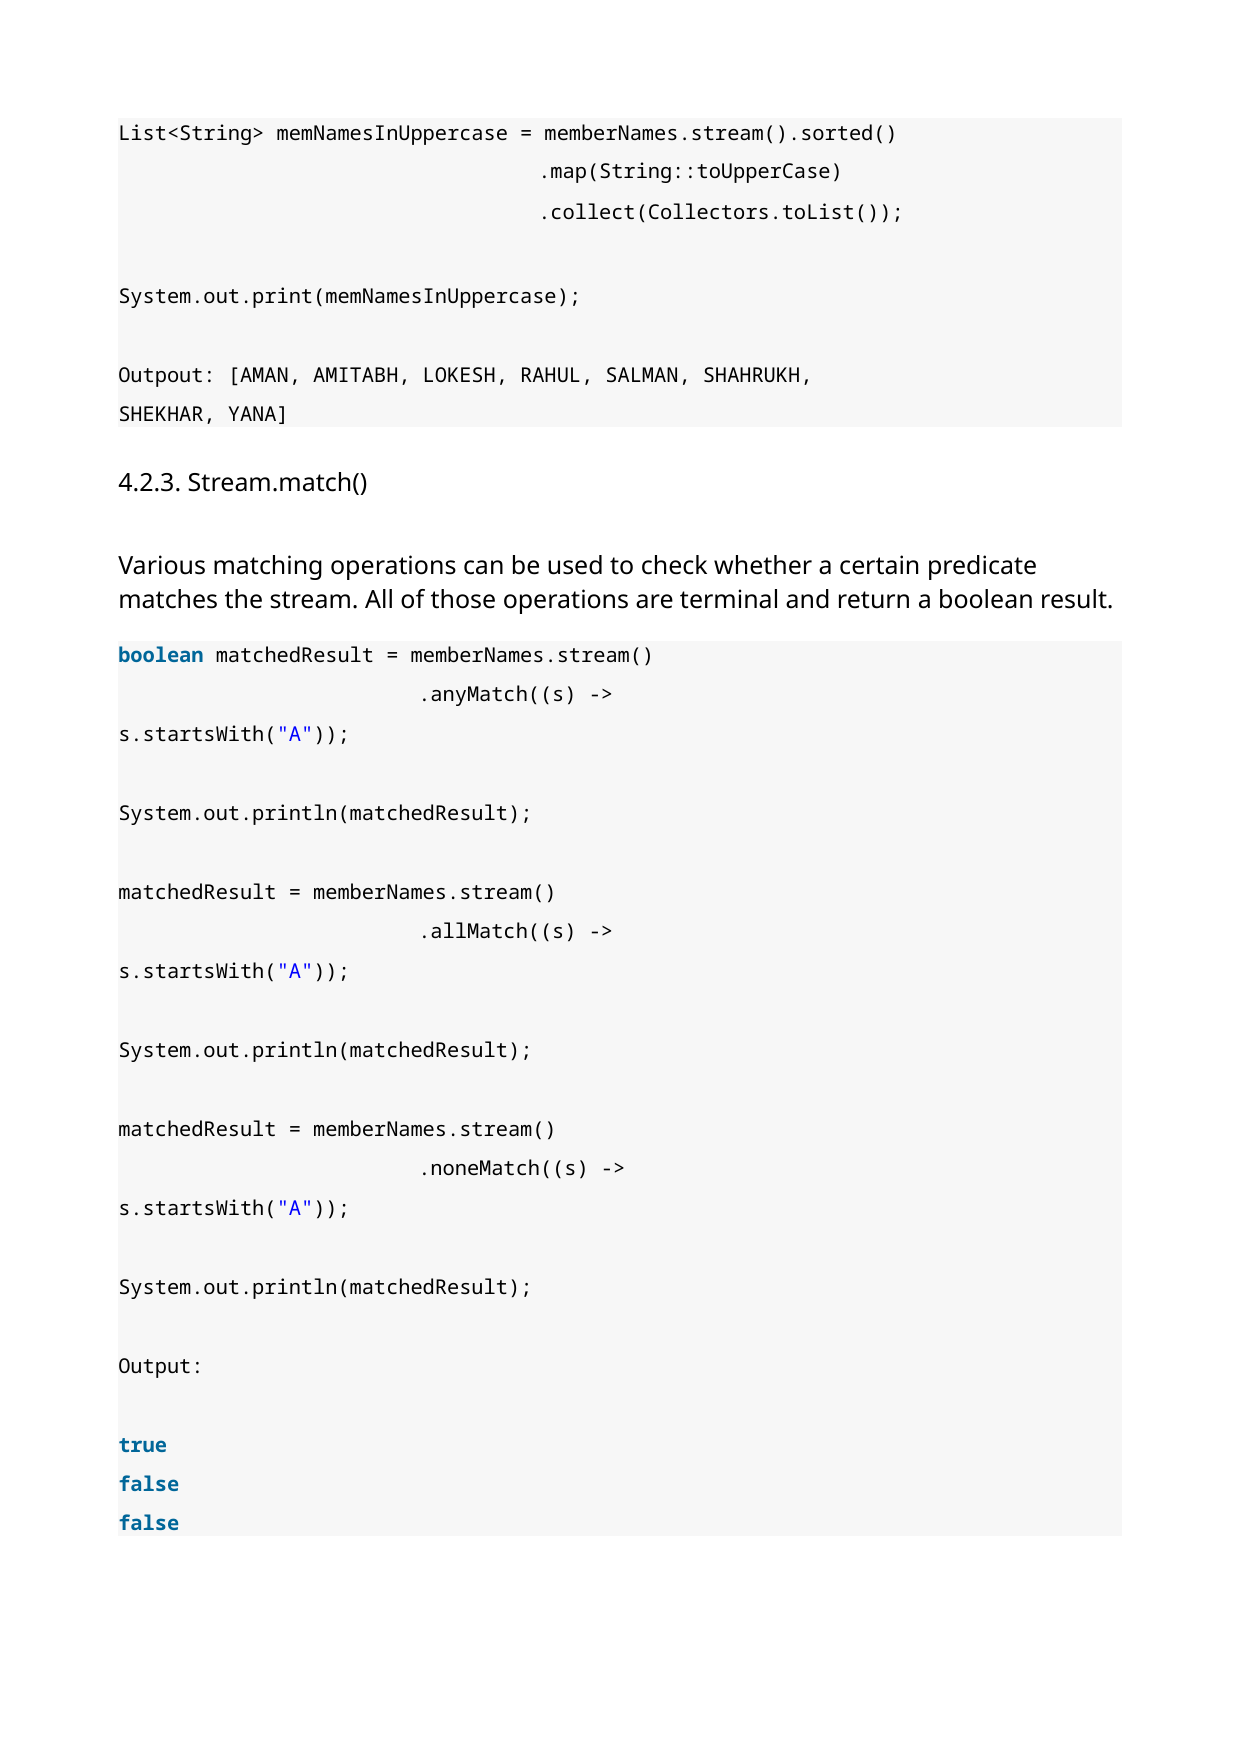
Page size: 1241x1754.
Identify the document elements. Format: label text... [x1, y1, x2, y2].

subtitle 4.2.3. Stream.match() [118, 465, 1122, 499]
text Various matching operations can be used to check whether a certain predicate matches the stream. All of those operations are terminal and return a boolean result. [118, 548, 1122, 616]
table_header boolean matchedResult = memberNames.stream() .anyMatch((s) -> s.startsWith("A")); System.out.println(matchedResult); matchedResult = memberNames.stream() .allMatch((s) -> s.startsWith("A")); System.out.println(matchedResult); matchedResult = memberNames.stream() .noneMatch((s) -> s.startsWith("A")); System.out.println(matchedResult); Output: true false false [118, 641, 843, 1536]
table_header List<String> memNamesInUppercase = memberNames.stream().sorted() .map(String::toUpperCase) .collect(Collectors.toList()); System.out.print(memNamesInUppercase); Outpout: [AMAN, AMITABH, LOKESH, RAHUL, SALMAN, SHAHRUKH, SHEKHAR, YANA] [118, 118, 919, 427]
